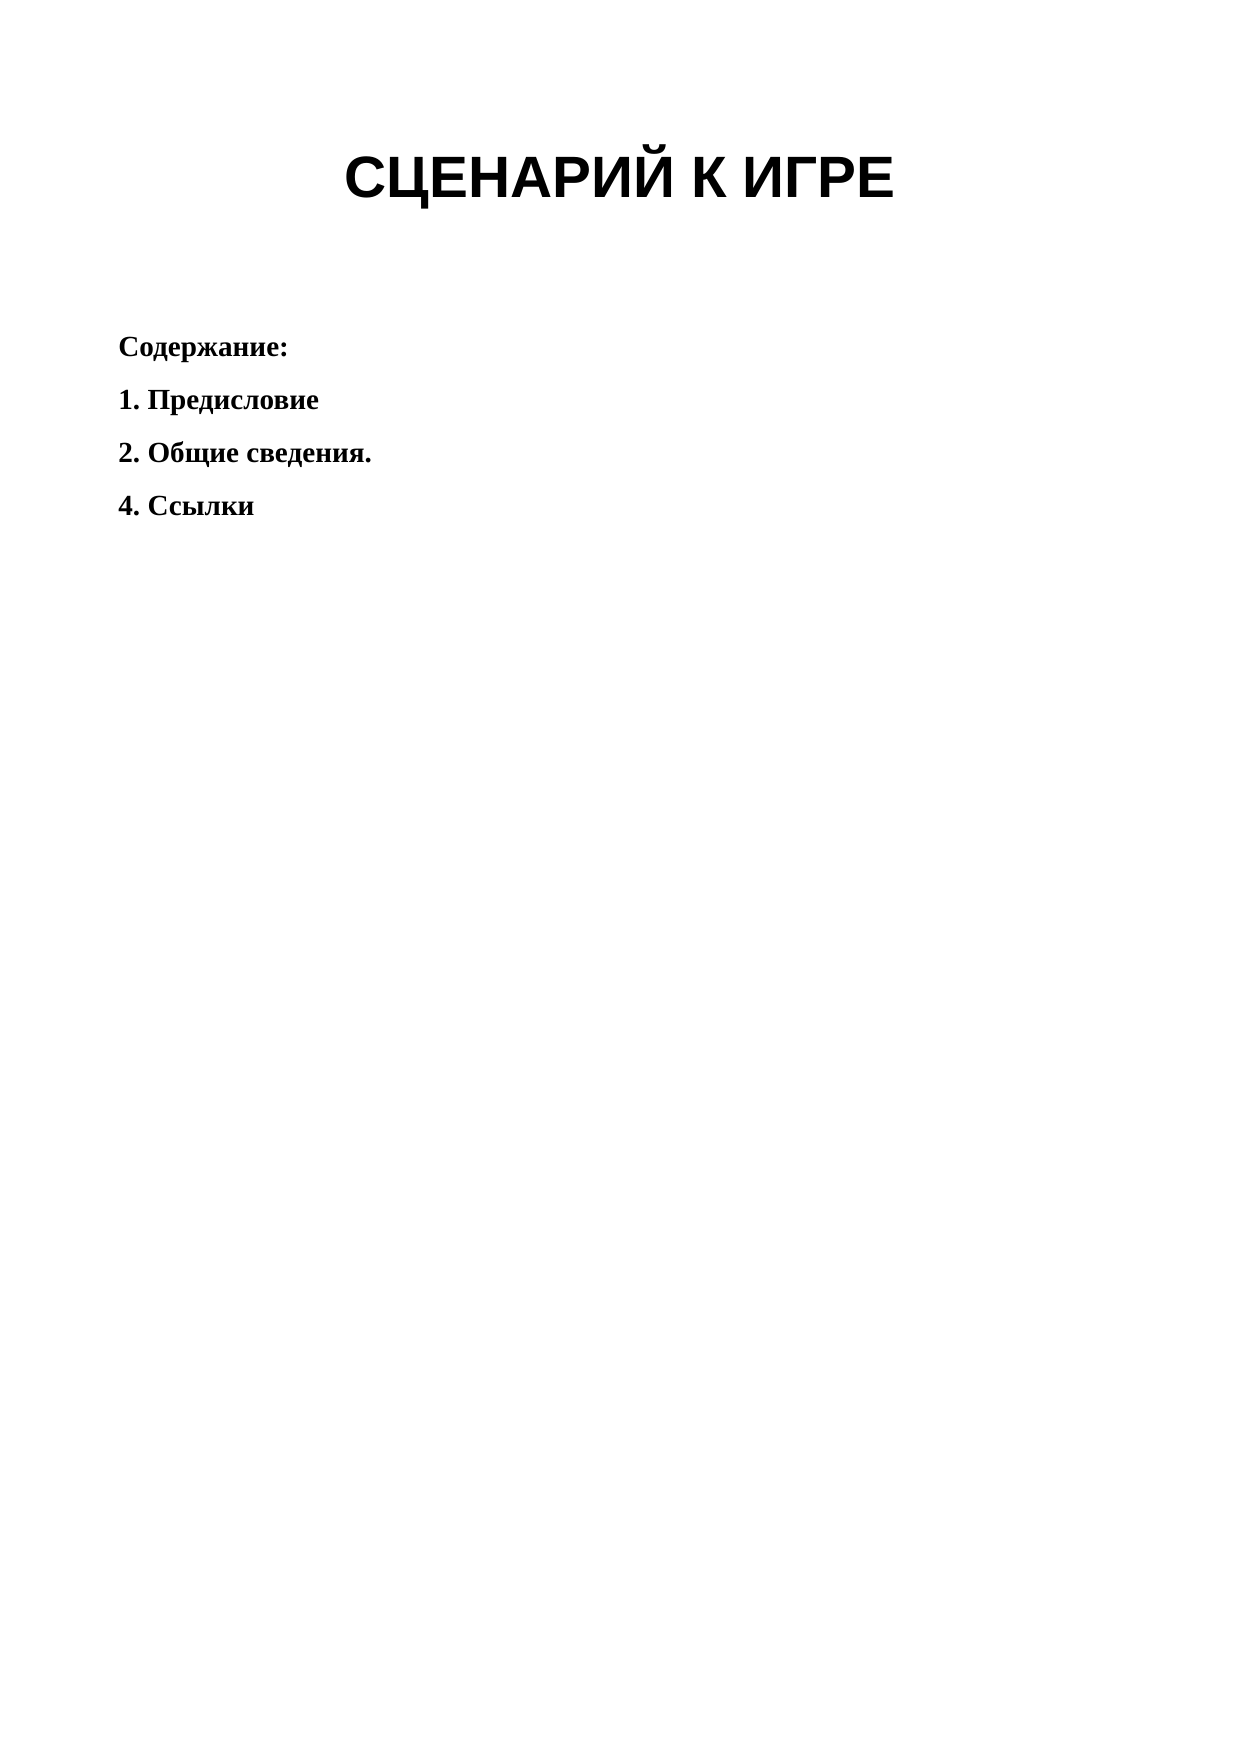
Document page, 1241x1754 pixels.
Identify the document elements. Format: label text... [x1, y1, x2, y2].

text 4. Ссылки [118, 488, 1122, 522]
text 1. Предисловие [118, 382, 1131, 416]
title СЦЕНАРИЙ К ИГРЕ [118, 143, 1122, 210]
text Содержание: [118, 329, 1131, 362]
text 2. Общие сведения. [118, 435, 1122, 469]
